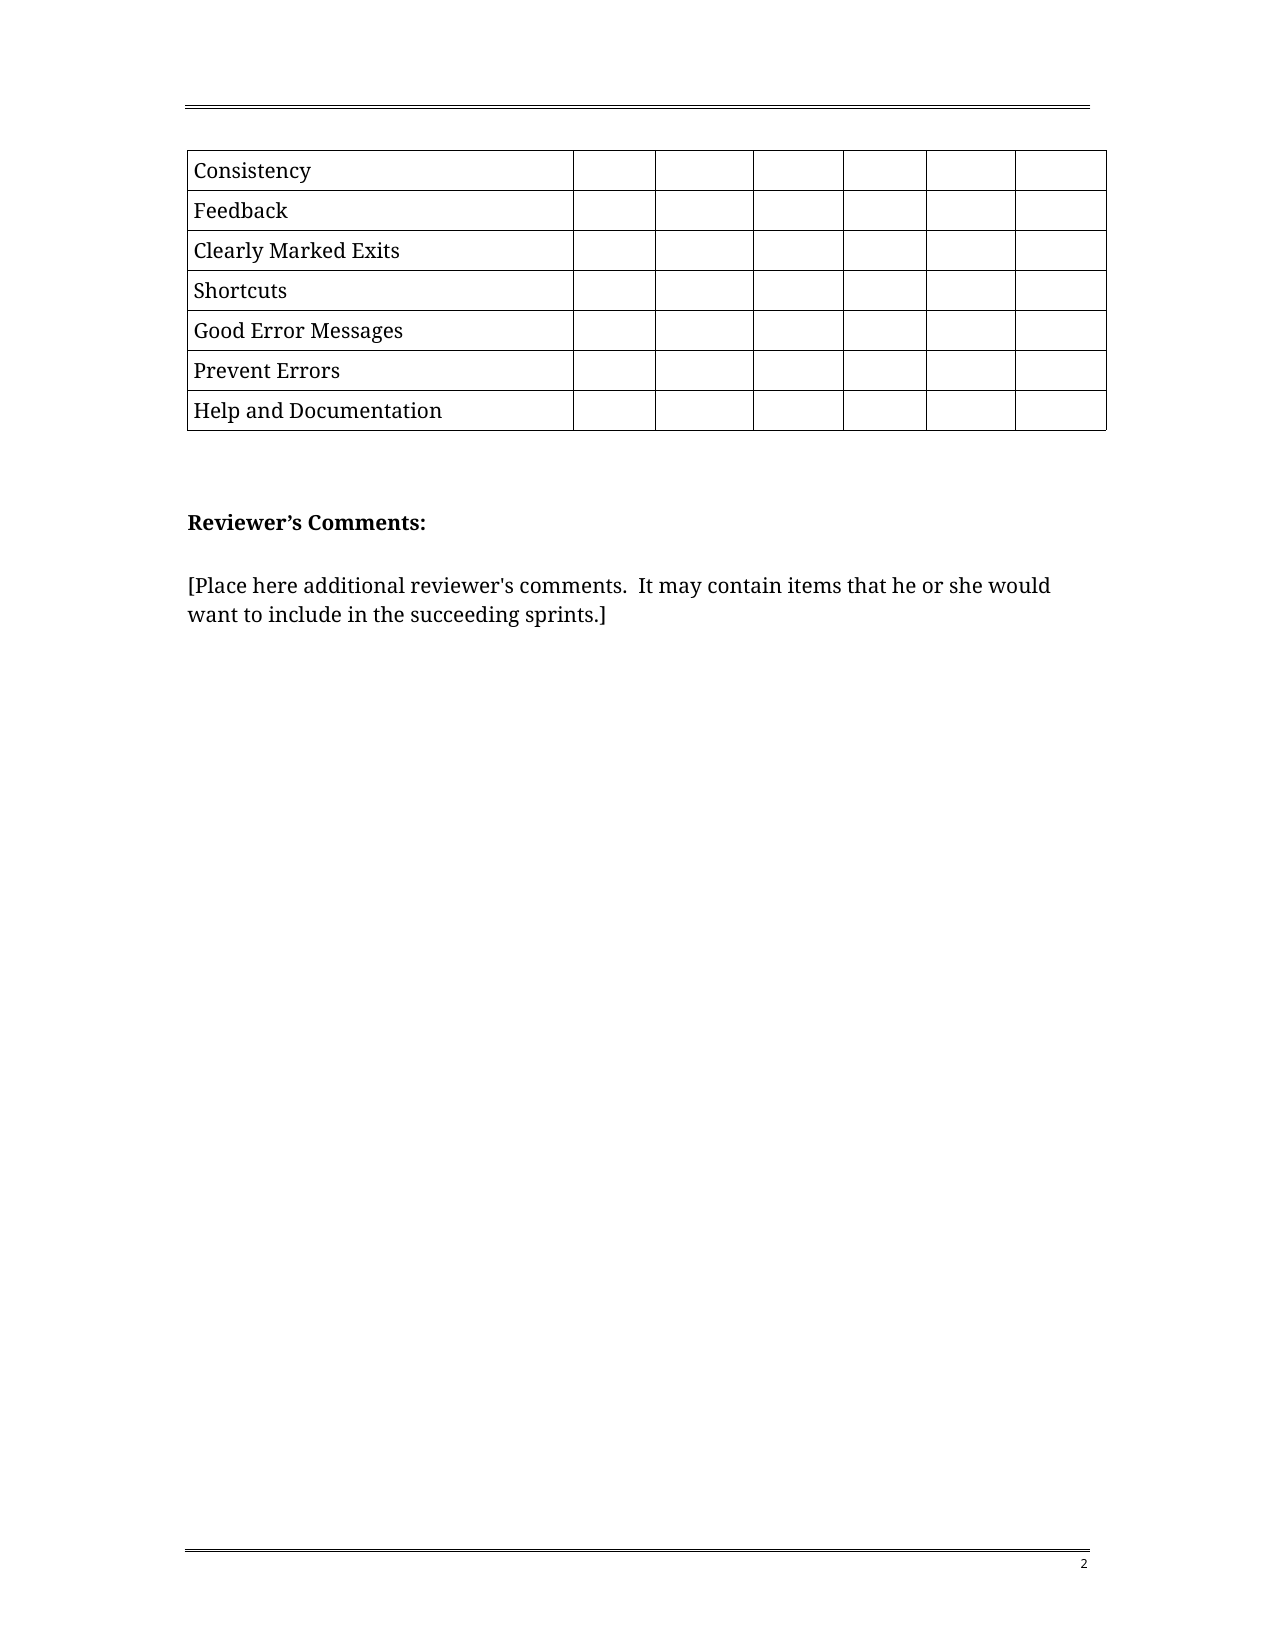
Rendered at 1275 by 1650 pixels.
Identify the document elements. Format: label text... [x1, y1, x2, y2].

table_cell [754, 231, 843, 270]
table_cell [754, 191, 843, 230]
table_cell [754, 151, 843, 190]
table_cell [927, 231, 1015, 270]
table_cell [656, 391, 753, 430]
table_cell [574, 191, 655, 230]
table_cell [844, 231, 926, 270]
table_cell [927, 391, 1015, 430]
table_cell [656, 151, 753, 190]
table_cell [1016, 311, 1106, 350]
subtitle Reviewer’s Comments: [187, 508, 1087, 565]
table_cell [1016, 271, 1106, 310]
table_cell [574, 311, 655, 350]
table_cell [844, 271, 926, 310]
table_cell [574, 351, 655, 390]
table_cell Consistency [188, 151, 573, 190]
table_cell [1016, 151, 1106, 190]
table_cell [844, 351, 926, 390]
table_cell [574, 391, 655, 430]
table_cell [1016, 391, 1106, 430]
table_cell [754, 271, 843, 310]
table_cell [844, 151, 926, 190]
table_cell [754, 311, 843, 350]
table_cell Shortcuts [188, 271, 573, 310]
table_cell [754, 351, 843, 390]
table_cell Clearly Marked Exits [188, 231, 573, 270]
table_cell [656, 271, 753, 310]
table_cell [1016, 191, 1106, 230]
table_cell [927, 351, 1015, 390]
table_cell [927, 191, 1015, 230]
table_cell [1016, 351, 1106, 390]
table_cell [844, 191, 926, 230]
text [Place here additional reviewer's comments. It may contain items that he or she would want to include in the succeeding sprints.] [187, 572, 1087, 628]
table_cell [574, 271, 655, 310]
table_cell [574, 151, 655, 190]
table_cell [1016, 231, 1106, 270]
table_cell [927, 271, 1015, 310]
table_cell [844, 311, 926, 350]
table_cell [574, 231, 655, 270]
table_cell [656, 311, 753, 350]
table_cell [656, 191, 753, 230]
table_cell [844, 391, 926, 430]
table_cell Feedback [188, 191, 573, 230]
table_cell [754, 391, 843, 430]
table_cell [656, 351, 753, 390]
table_cell [927, 311, 1015, 350]
table_cell [927, 151, 1015, 190]
table_cell Help and Documentation [188, 391, 573, 430]
table_cell [656, 231, 753, 270]
table_cell Good Error Messages [188, 311, 573, 350]
table_cell Prevent Errors [188, 351, 573, 390]
